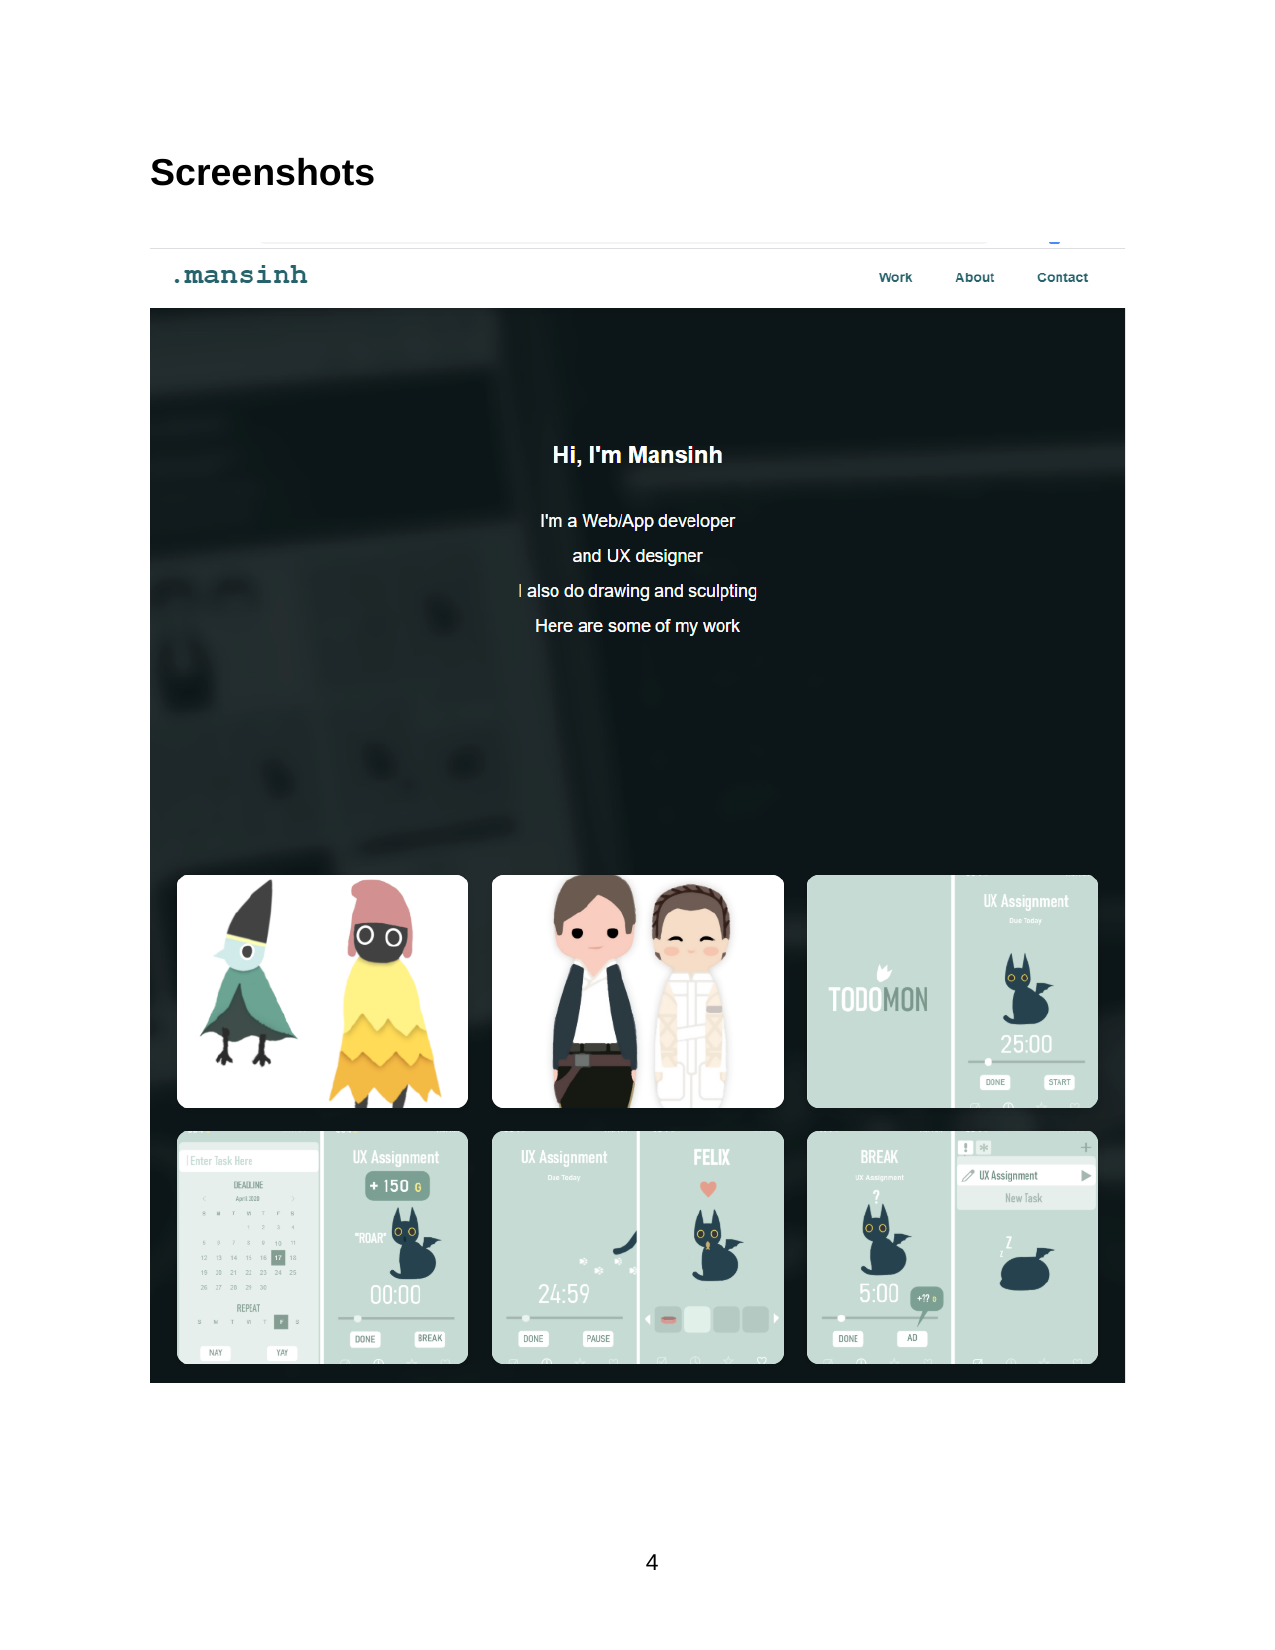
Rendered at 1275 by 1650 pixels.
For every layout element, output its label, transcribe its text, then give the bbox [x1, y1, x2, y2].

text Screenshots [150, 150, 1125, 193]
picture [150, 242, 1125, 1383]
